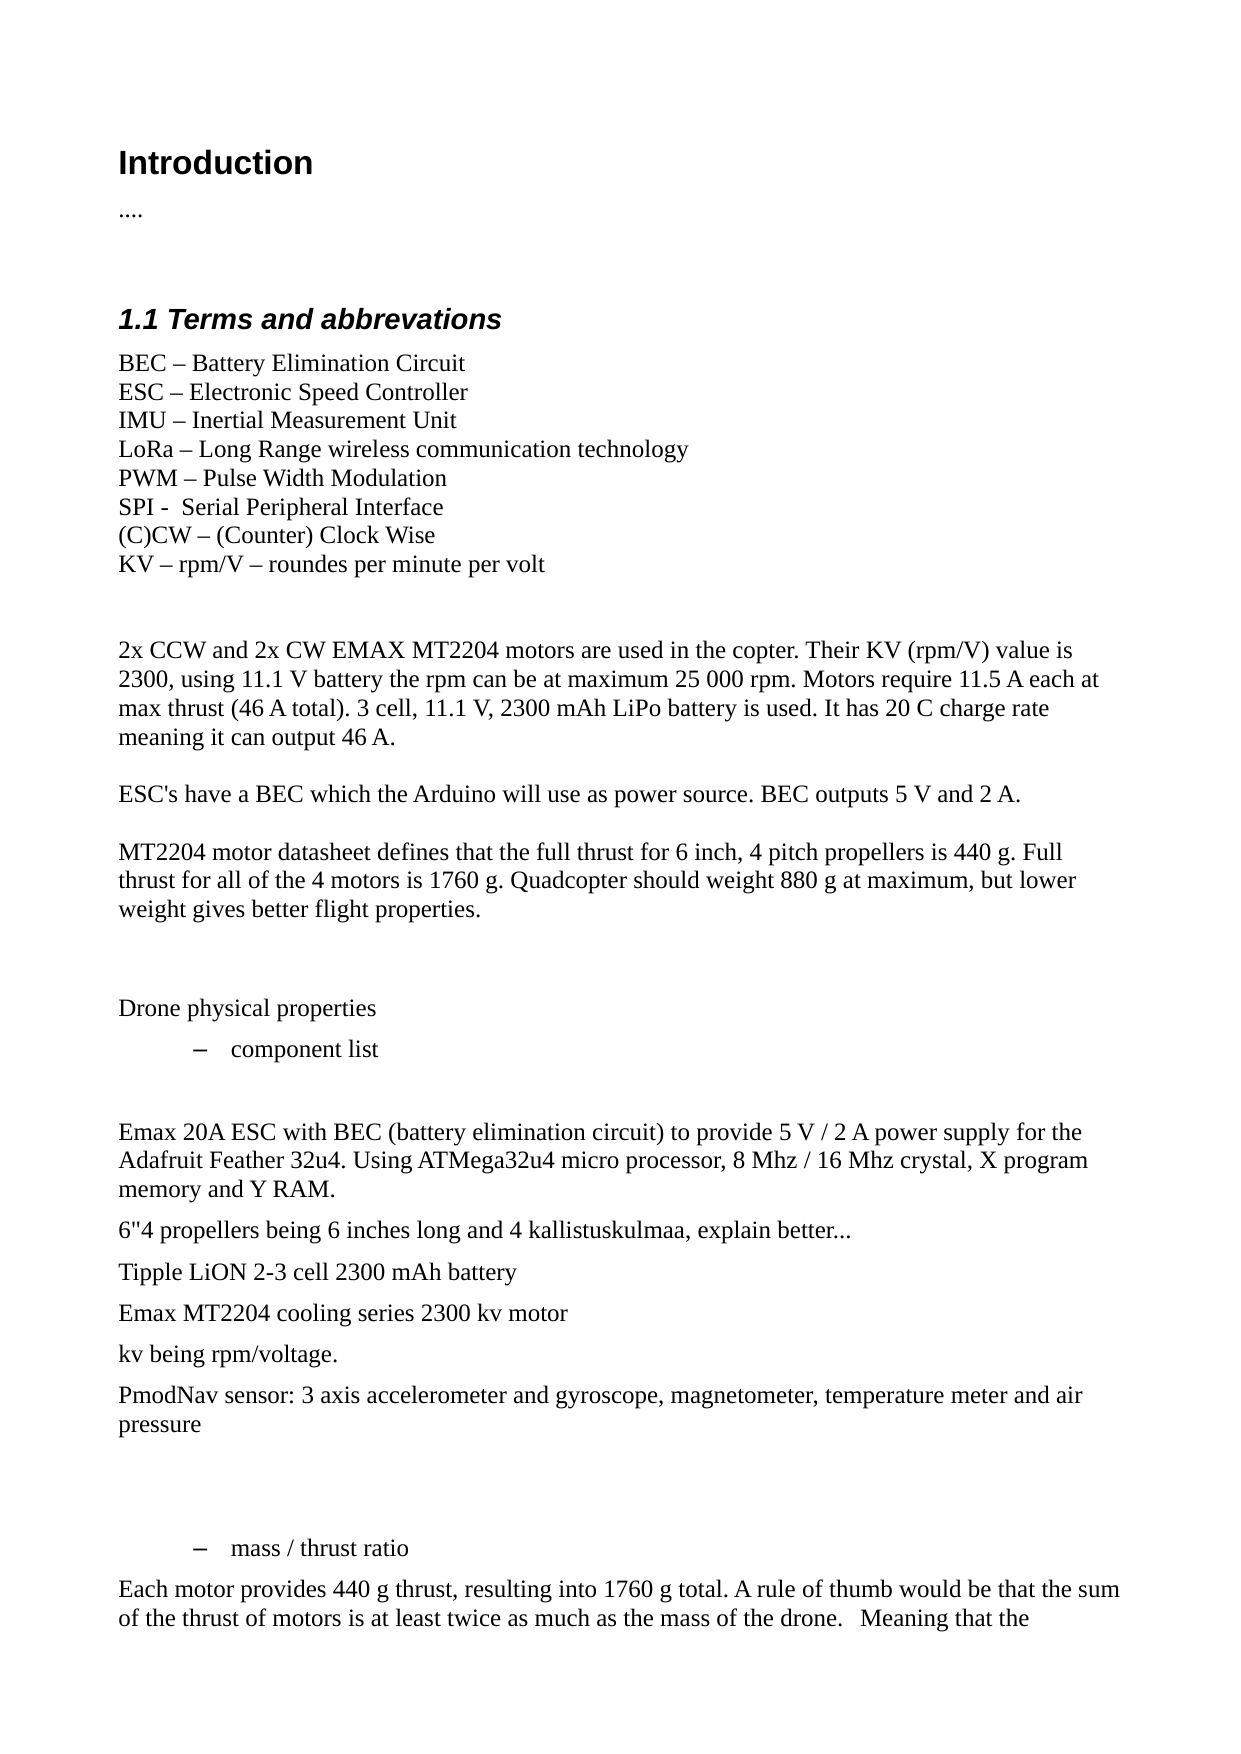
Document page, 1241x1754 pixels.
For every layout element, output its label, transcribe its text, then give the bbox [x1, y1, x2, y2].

text Emax MT2204 cooling series 2300 kv motor [118, 1298, 1122, 1327]
subtitle Introduction [118, 143, 1122, 182]
text ESC's have a BEC which the Arduino will use as power source. BEC outputs 5 V and 2 A. [118, 779, 1122, 808]
text BEC – Battery Elimination Circuit [118, 348, 1122, 377]
text Tipple LiON 2-3 cell 2300 mAh battery [118, 1257, 1122, 1285]
text Drone physical properties [118, 993, 1122, 1022]
text PWM – Pulse Width Modulation [118, 463, 1122, 492]
text kv being rpm/voltage. [118, 1339, 1122, 1368]
text (C)CW – (Counter) Clock Wise [118, 520, 1122, 549]
text .... [118, 194, 1122, 223]
text IMU – Inertial Measurement Unit [118, 405, 1122, 434]
subtitle 1.1 Terms and abbrevations [118, 302, 1122, 335]
text Each motor provides 440 g thrust, resulting into 1760 g total. A rule of thumb would be that the sum of the thrust of motors is at least twice as much as the mass of the drone. Meaning that the [118, 1574, 1122, 1632]
list mass / thrust ratio [193, 1533, 1122, 1562]
text SPI - Serial Peripheral Interface [118, 492, 1122, 520]
text 2x CCW and 2x CW EMAX MT2204 motors are used in the copter. Their KV (rpm/V) value is 2300, using 11.1 V battery the rpm can be at maximum 25 000 rpm. Motors require 11.5 A each at max thrust (46 A total). 3 cell, 11.1 V, 2300 mAh LiPo battery is used. It has 20 C charge rate meaning it can output 46 A. [118, 635, 1122, 750]
text MT2204 motor datasheet defines that the full thrust for 6 inch, 4 pitch propellers is 440 g. Full thrust for all of the 4 motors is 1760 g. Quadcopter should weight 880 g at maximum, but lower weight gives better flight properties. [118, 837, 1122, 923]
text ESC – Electronic Speed Controller [118, 377, 1122, 405]
text KV – rpm/V – roundes per minute per volt [118, 549, 1122, 578]
list component list [193, 1034, 1122, 1063]
text 6"4 propellers being 6 inches long and 4 kallistuskulmaa, explain better... [118, 1215, 1122, 1244]
text LoRa – Long Range wireless communication technology [118, 434, 1122, 463]
text PmodNav sensor: 3 axis accelerometer and gyroscope, magnetometer, temperature meter and air pressure [118, 1380, 1122, 1438]
text Emax 20A ESC with BEC (battery elimination circuit) to provide 5 V / 2 A power supply for the Adafruit Feather 32u4. Using ATMega32u4 micro processor, 8 Mhz / 16 Mhz crystal, X program memory and Y RAM. [118, 1117, 1122, 1203]
